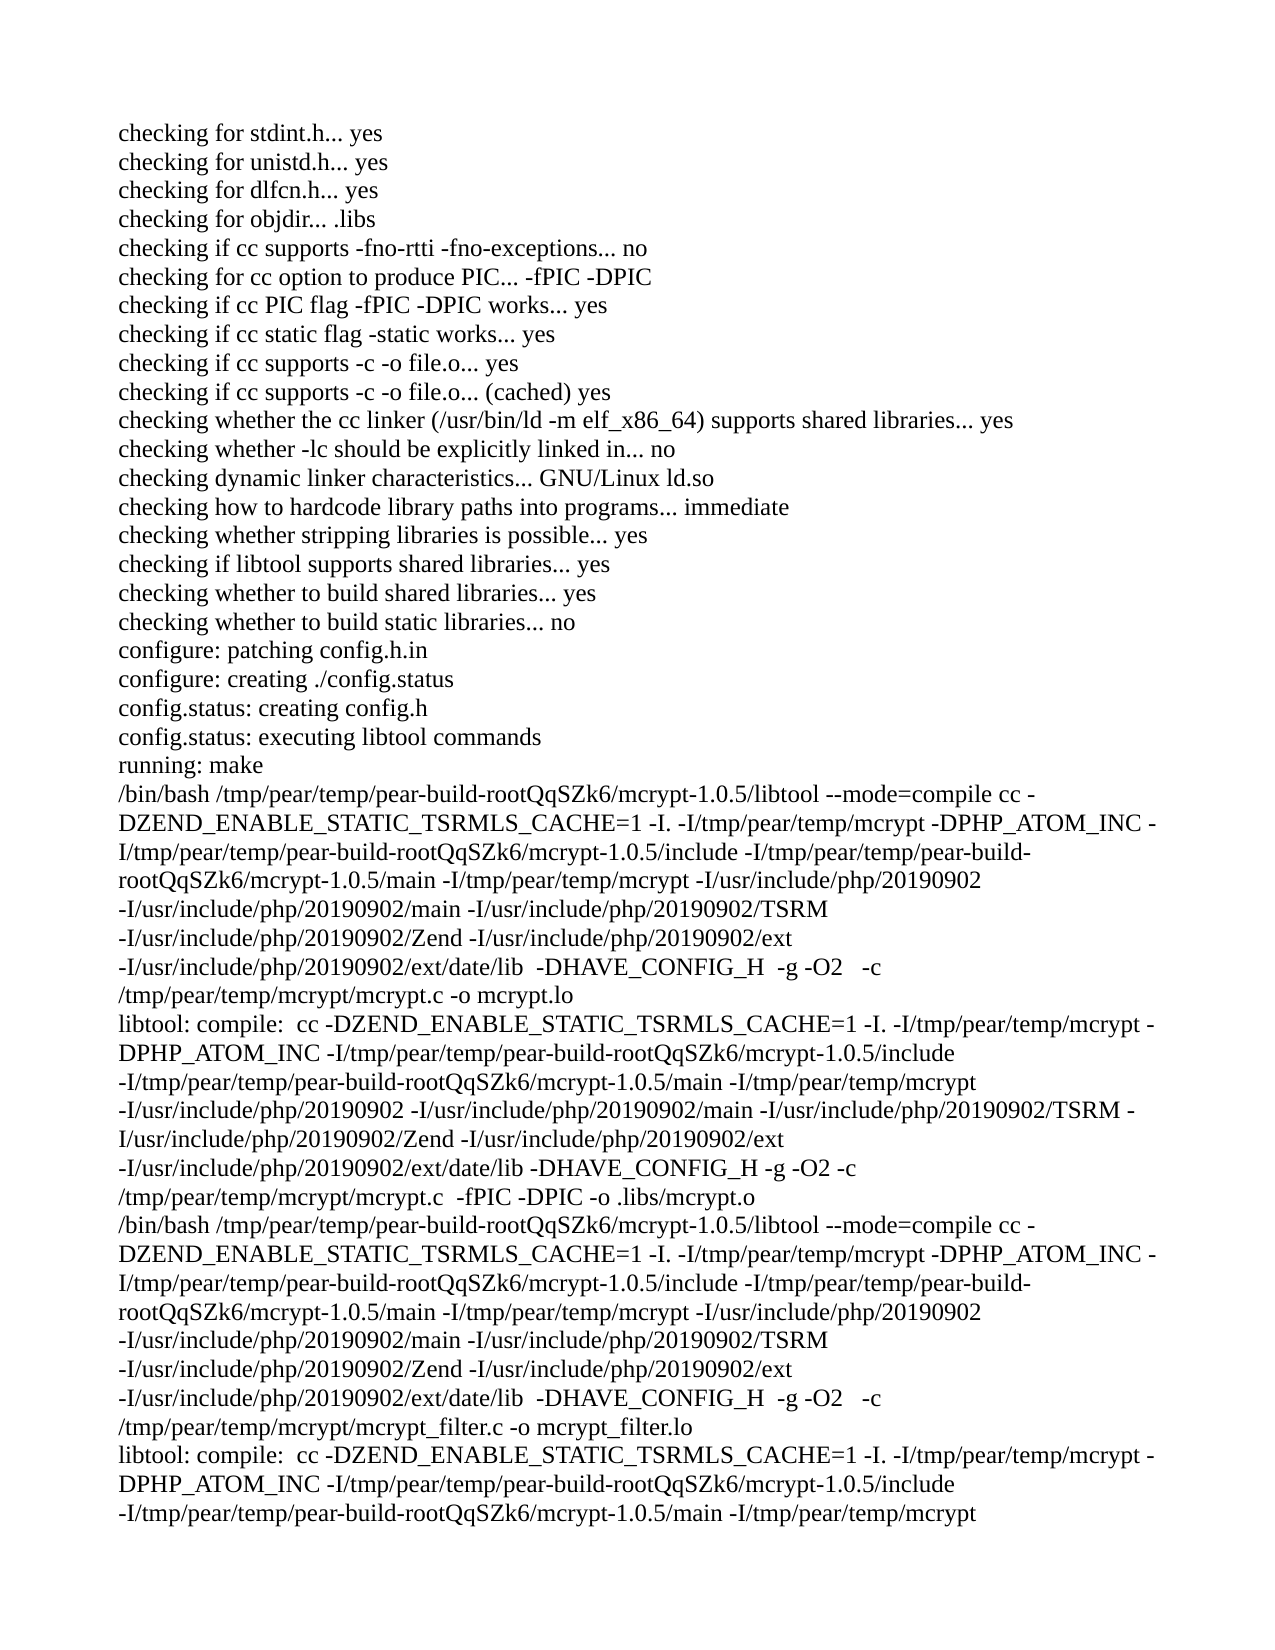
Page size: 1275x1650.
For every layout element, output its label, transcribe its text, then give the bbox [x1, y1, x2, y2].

text libtool: compile: cc -DZEND_ENABLE_STATIC_TSRMLS_CACHE=1 -I. -I/tmp/pear/temp/mcrypt -DPHP_ATOM_INC -I/tmp/pear/temp/pear-build-rootQqSZk6/mcrypt-1.0.5/include -I/tmp/pear/temp/pear-build-rootQqSZk6/mcrypt-1.0.5/main -I/tmp/pear/temp/mcrypt -I/usr/include/php/20190902 -I/usr/include/php/20190902/main -I/usr/include/php/20190902/TSRM -I/usr/include/php/20190902/Zend -I/usr/include/php/20190902/ext -I/usr/include/php/20190902/ext/date/lib -DHAVE_CONFIG_H -g -O2 -c /tmp/pear/temp/mcrypt/mcrypt.c -fPIC -DPIC -o .libs/mcrypt.o [118, 1009, 1157, 1211]
text checking for cc option to produce PIC... -fPIC -DPIC [118, 262, 1157, 291]
text checking for objdir... .libs [118, 204, 1157, 233]
text checking if cc supports -fno-rtti -fno-exceptions... no [118, 233, 1157, 262]
text checking how to hardcode library paths into programs... immediate [118, 492, 1157, 521]
text checking if cc static flag -static works... yes [118, 319, 1157, 348]
text checking whether the cc linker (/usr/bin/ld -m elf_x86_64) supports shared libraries... yes [118, 406, 1157, 434]
text running: make [118, 751, 1157, 779]
text /bin/bash /tmp/pear/temp/pear-build-rootQqSZk6/mcrypt-1.0.5/libtool --mode=compile cc -DZEND_ENABLE_STATIC_TSRMLS_CACHE=1 -I. -I/tmp/pear/temp/mcrypt -DPHP_ATOM_INC -I/tmp/pear/temp/pear-build-rootQqSZk6/mcrypt-1.0.5/include -I/tmp/pear/temp/pear-build-rootQqSZk6/mcrypt-1.0.5/main -I/tmp/pear/temp/mcrypt -I/usr/include/php/20190902 -I/usr/include/php/20190902/main -I/usr/include/php/20190902/TSRM -I/usr/include/php/20190902/Zend -I/usr/include/php/20190902/ext -I/usr/include/php/20190902/ext/date/lib -DHAVE_CONFIG_H -g -O2 -c /tmp/pear/temp/mcrypt/mcrypt_filter.c -o mcrypt_filter.lo [118, 1211, 1157, 1441]
text checking if libtool supports shared libraries... yes [118, 549, 1157, 578]
text checking whether to build static libraries... no [118, 607, 1157, 636]
text checking if cc PIC flag -fPIC -DPIC works... yes [118, 291, 1157, 319]
text /bin/bash /tmp/pear/temp/pear-build-rootQqSZk6/mcrypt-1.0.5/libtool --mode=compile cc -DZEND_ENABLE_STATIC_TSRMLS_CACHE=1 -I. -I/tmp/pear/temp/mcrypt -DPHP_ATOM_INC -I/tmp/pear/temp/pear-build-rootQqSZk6/mcrypt-1.0.5/include -I/tmp/pear/temp/pear-build-rootQqSZk6/mcrypt-1.0.5/main -I/tmp/pear/temp/mcrypt -I/usr/include/php/20190902 -I/usr/include/php/20190902/main -I/usr/include/php/20190902/TSRM -I/usr/include/php/20190902/Zend -I/usr/include/php/20190902/ext -I/usr/include/php/20190902/ext/date/lib -DHAVE_CONFIG_H -g -O2 -c /tmp/pear/temp/mcrypt/mcrypt.c -o mcrypt.lo [118, 779, 1157, 1009]
text config.status: executing libtool commands [118, 722, 1157, 751]
text checking for dlfcn.h... yes [118, 176, 1157, 204]
text configure: patching config.h.in [118, 636, 1157, 664]
text checking dynamic linker characteristics... GNU/Linux ld.so [118, 463, 1157, 492]
text checking whether -lc should be explicitly linked in... no [118, 434, 1157, 463]
text config.status: creating config.h [118, 693, 1157, 722]
text configure: creating ./config.status [118, 664, 1157, 693]
text checking whether to build shared libraries... yes [118, 578, 1157, 607]
text checking if cc supports -c -o file.o... yes [118, 348, 1157, 377]
text checking whether stripping libraries is possible... yes [118, 521, 1157, 549]
text checking for unistd.h... yes [118, 147, 1157, 176]
text checking if cc supports -c -o file.o... (cached) yes [118, 377, 1157, 406]
text libtool: compile: cc -DZEND_ENABLE_STATIC_TSRMLS_CACHE=1 -I. -I/tmp/pear/temp/mcrypt -DPHP_ATOM_INC -I/tmp/pear/temp/pear-build-rootQqSZk6/mcrypt-1.0.5/include -I/tmp/pear/temp/pear-build-rootQqSZk6/mcrypt-1.0.5/main -I/tmp/pear/temp/mcrypt [118, 1441, 1157, 1527]
text checking for stdint.h... yes [118, 118, 1157, 147]
